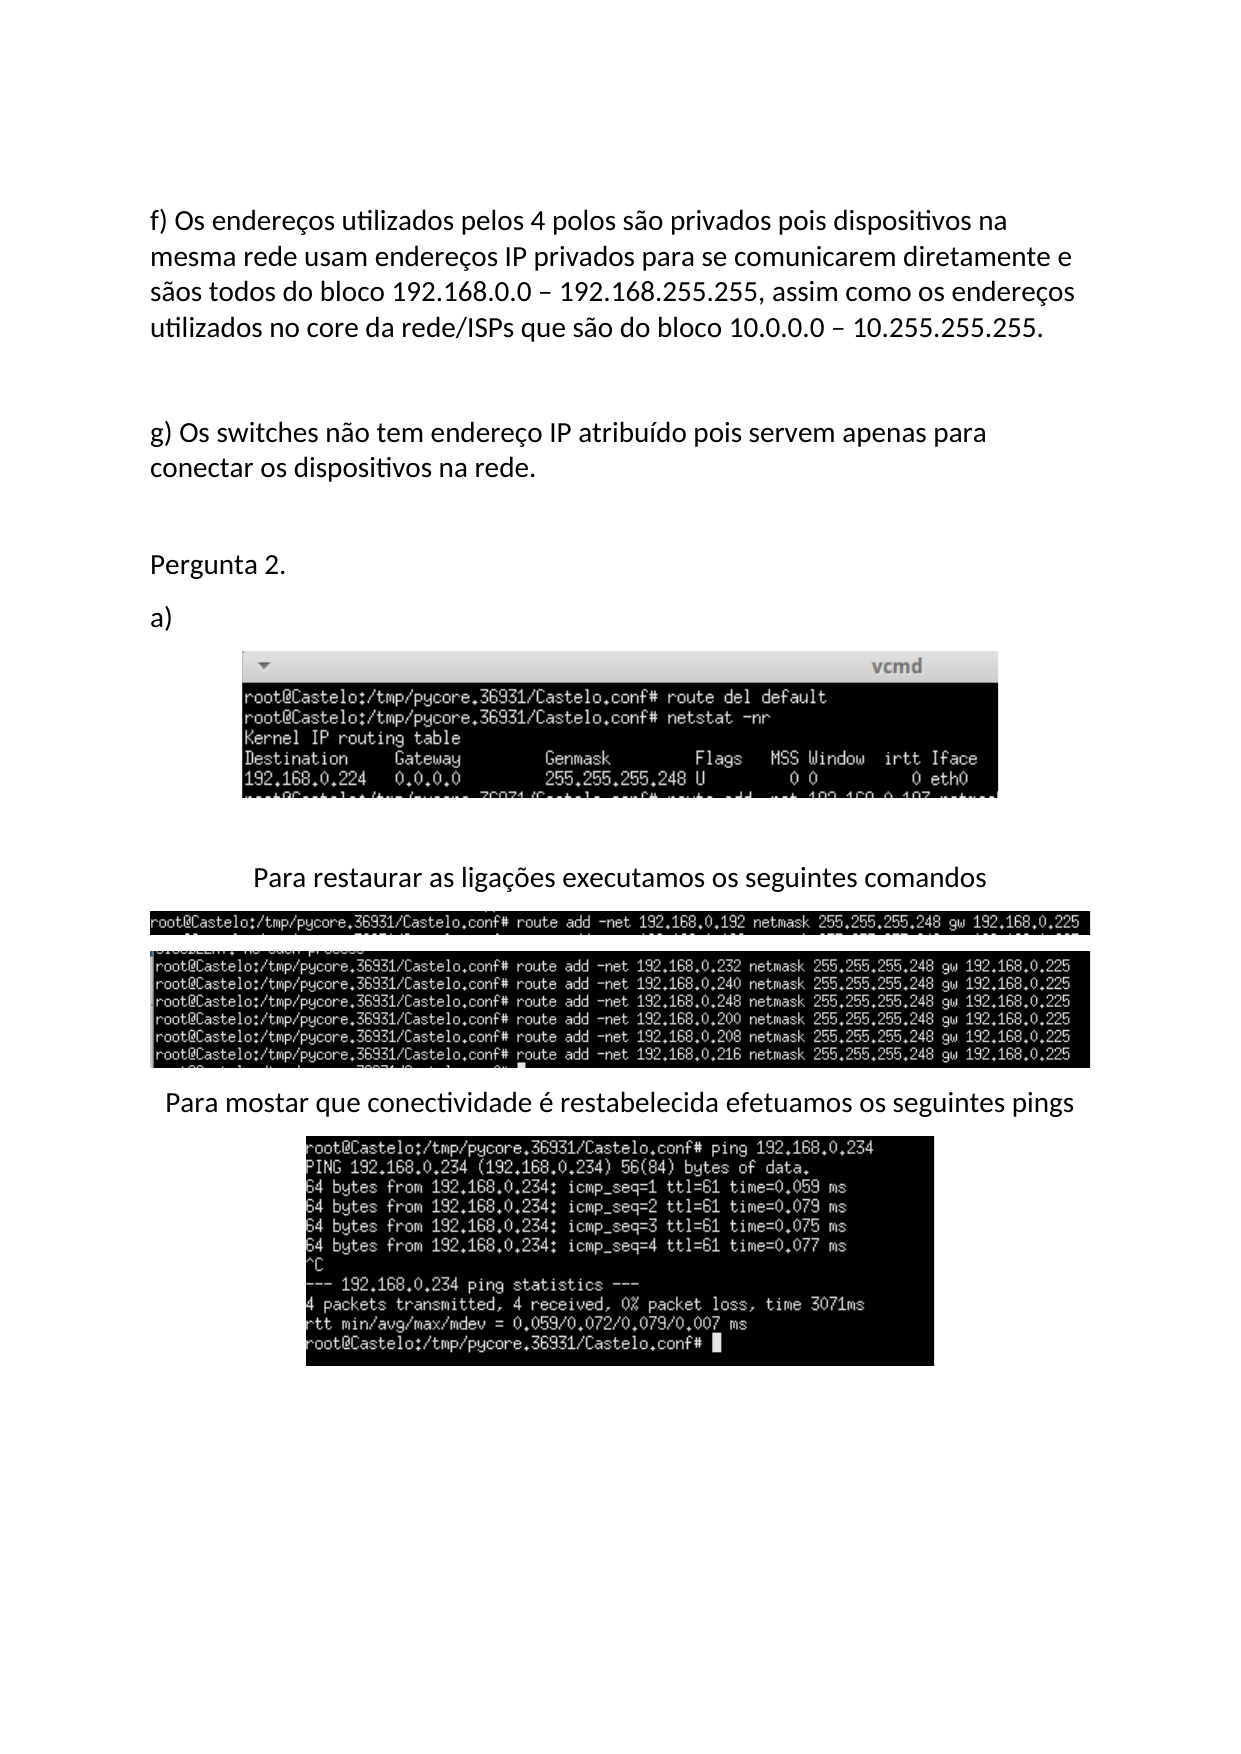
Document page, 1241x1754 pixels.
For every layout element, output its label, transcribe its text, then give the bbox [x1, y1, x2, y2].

text Para mostar que conectividade é restabelecida efetuamos os seguintes pings [150, 1084, 1090, 1120]
text Pergunta 2. [150, 546, 1090, 582]
text Para restaurar as ligações executamos os seguintes comandos [150, 859, 1090, 895]
text g) Os switches não tem endereço IP atribuído pois servem apenas para conectar os dispositivos na rede. [150, 414, 1090, 485]
text a) [150, 599, 1090, 634]
text f) Os endereços utilizados pelos 4 polos são privados pois dispositivos na mesma rede usam endereços IP privados para se comunicarem diretamente e sãos todos do bloco 192.168.0.0 – 192.168.255.255, assim como os endereços utilizados no core da rede/ISPs que são do bloco 10.0.0.0 – 10.255.255.255. [150, 202, 1090, 345]
